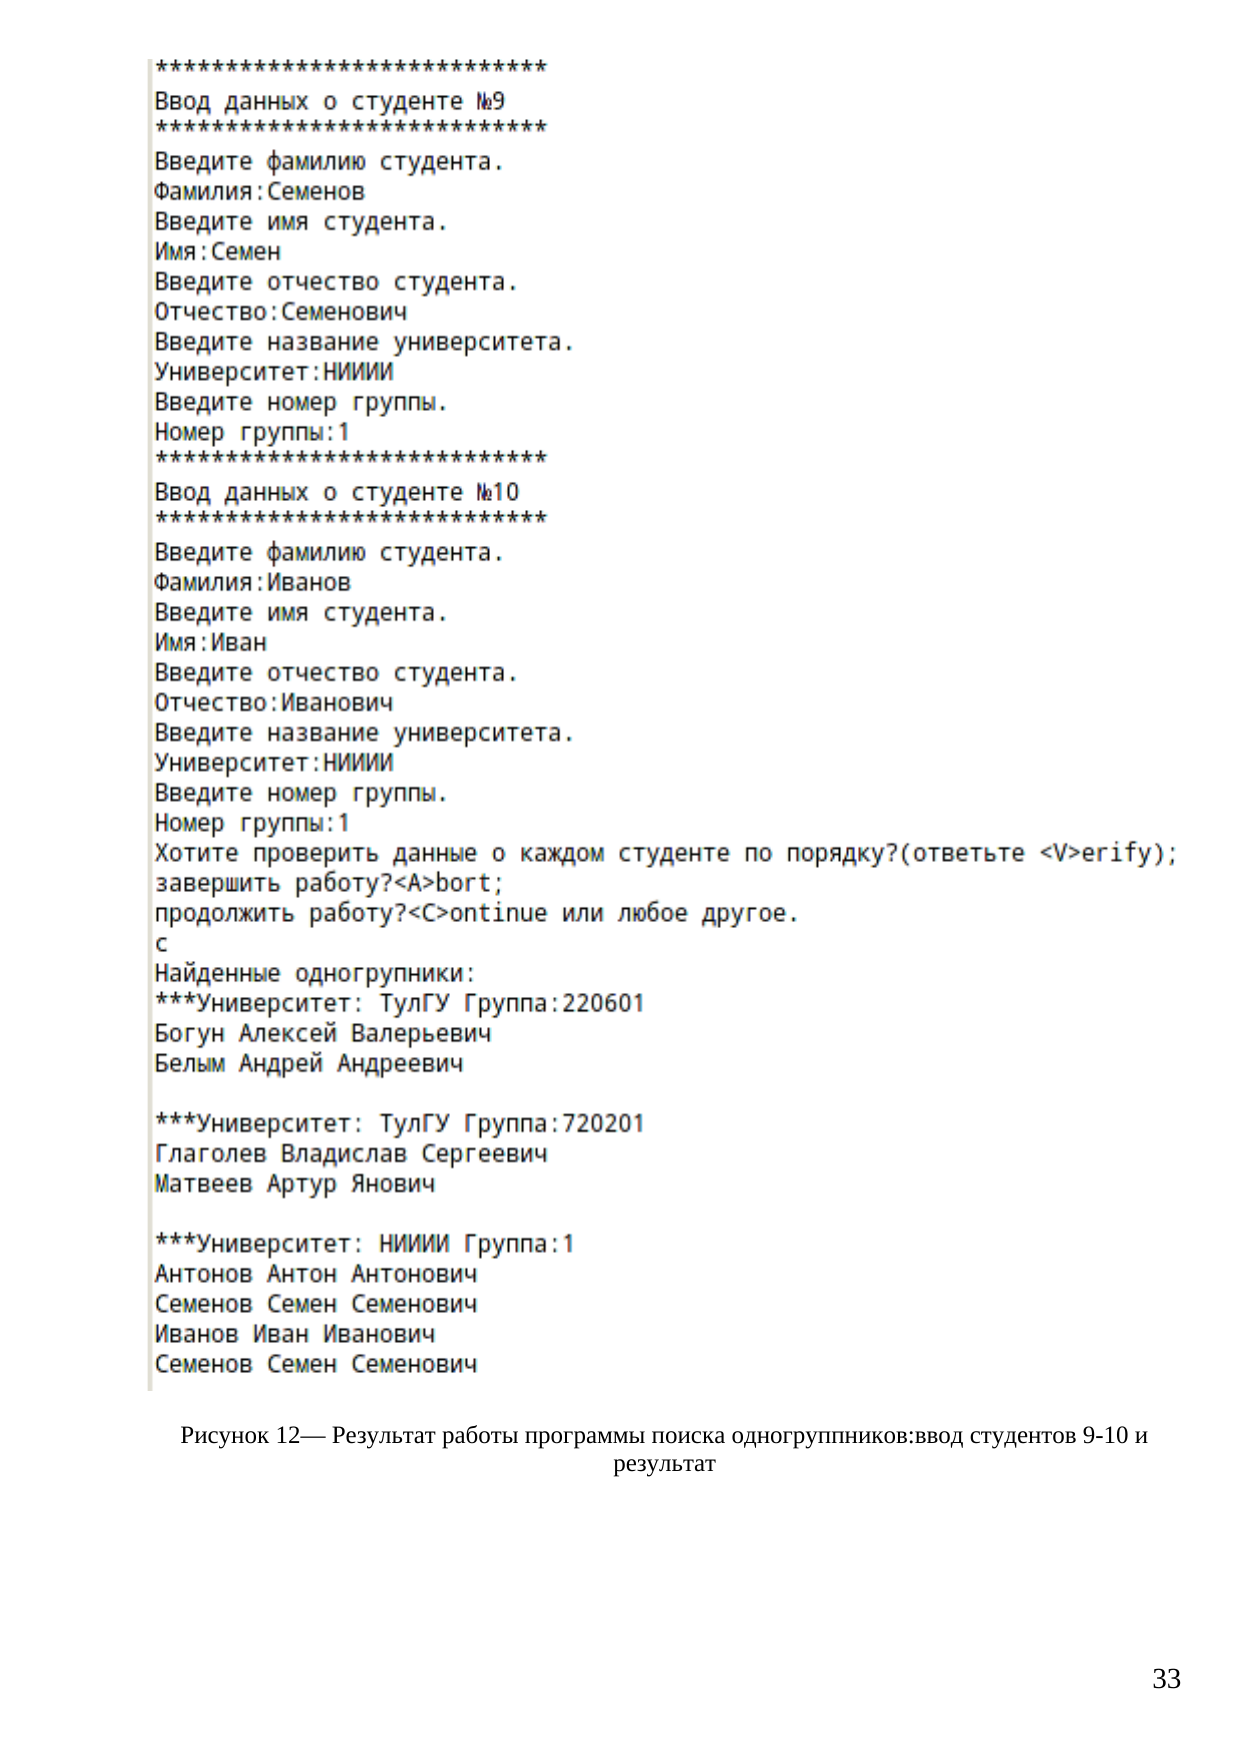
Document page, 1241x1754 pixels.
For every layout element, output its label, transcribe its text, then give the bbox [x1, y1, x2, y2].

picture [147, 59, 1182, 1391]
text Рисунок 12— Результат работы программы поиска одногруппников:ввод студентов 9-10 и результат [148, 1420, 1181, 1477]
